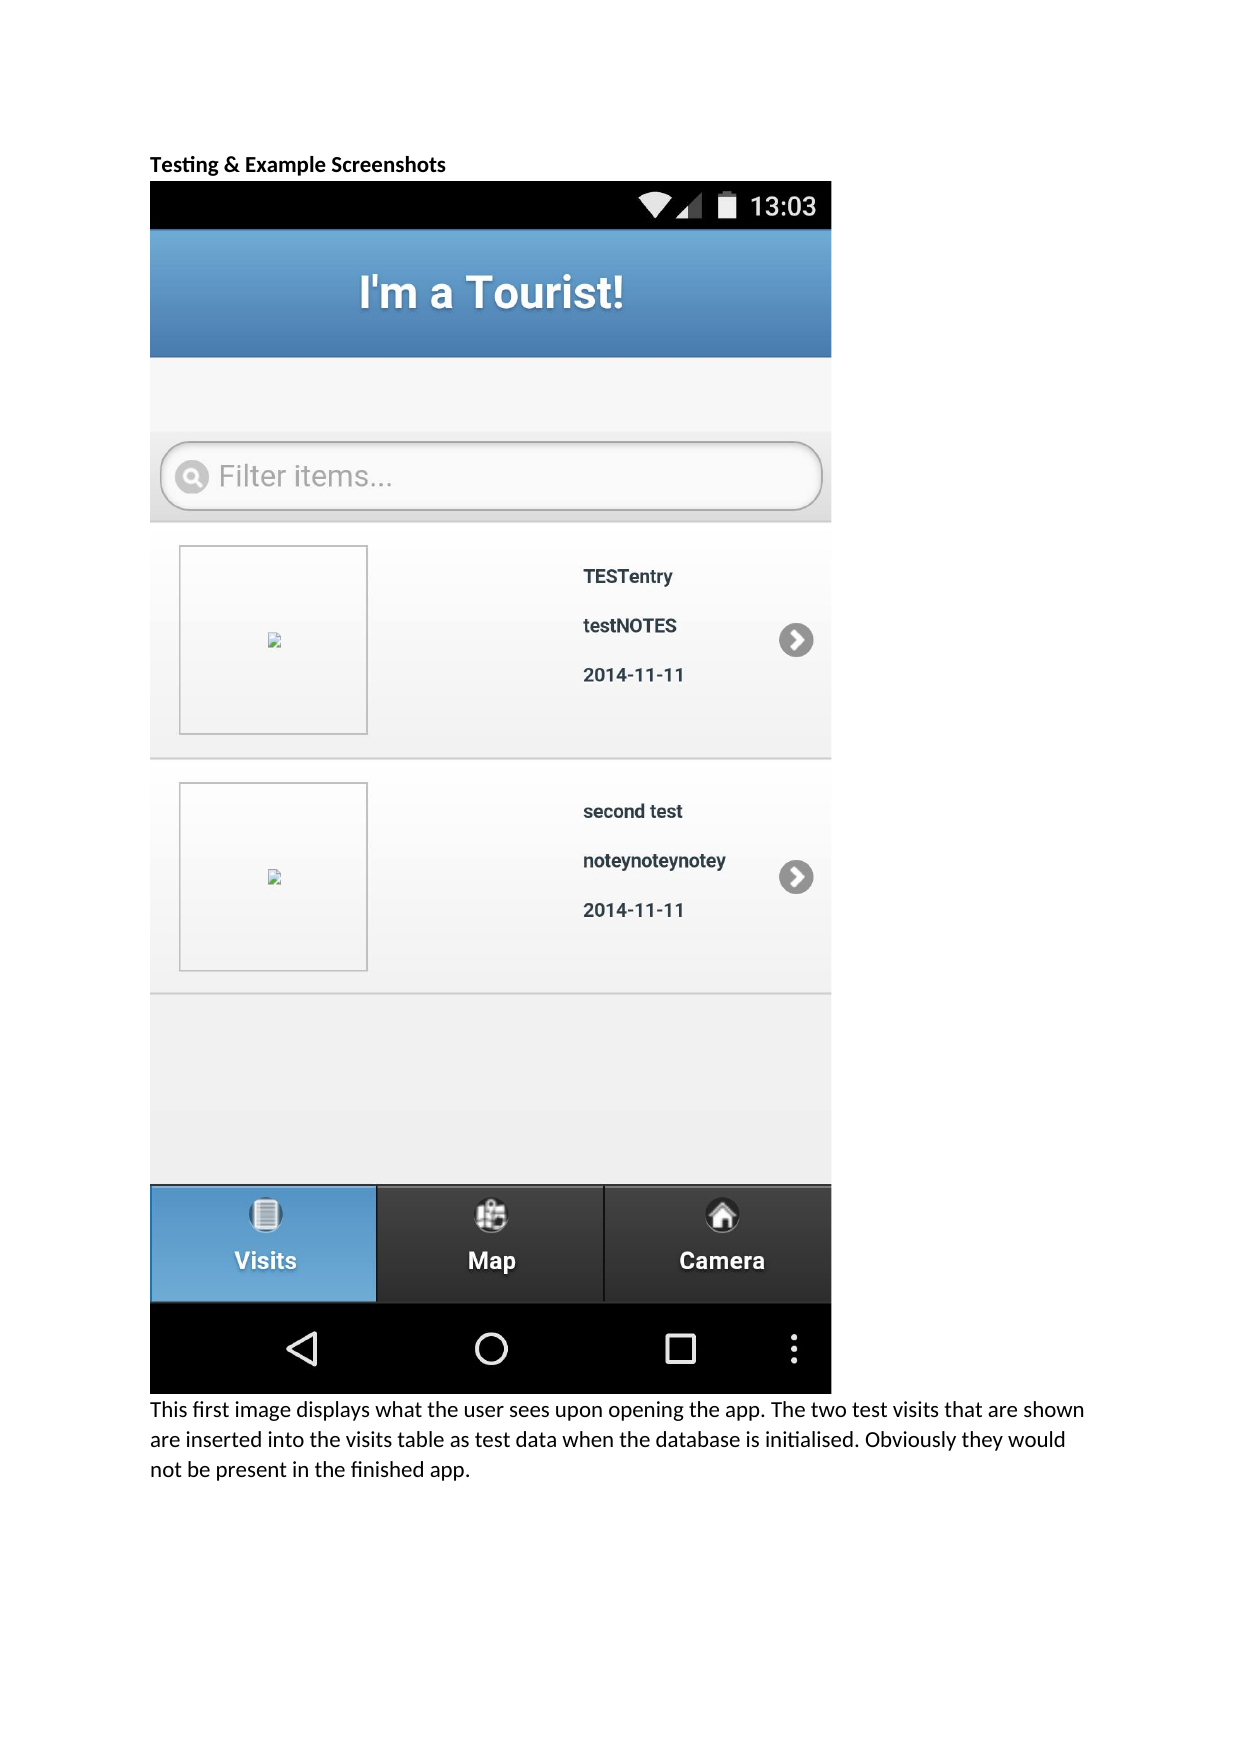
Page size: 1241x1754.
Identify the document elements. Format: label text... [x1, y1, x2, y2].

text ­­ [150, 1501, 1090, 1529]
text Testing & Example Screenshots [150, 150, 1090, 178]
text This first image displays what the user sees upon opening the app. The two test visits that are shown are inserted into the visits table as test data when the database is initialised. Obviously they would not be present in the finished app. [150, 197, 1090, 1483]
